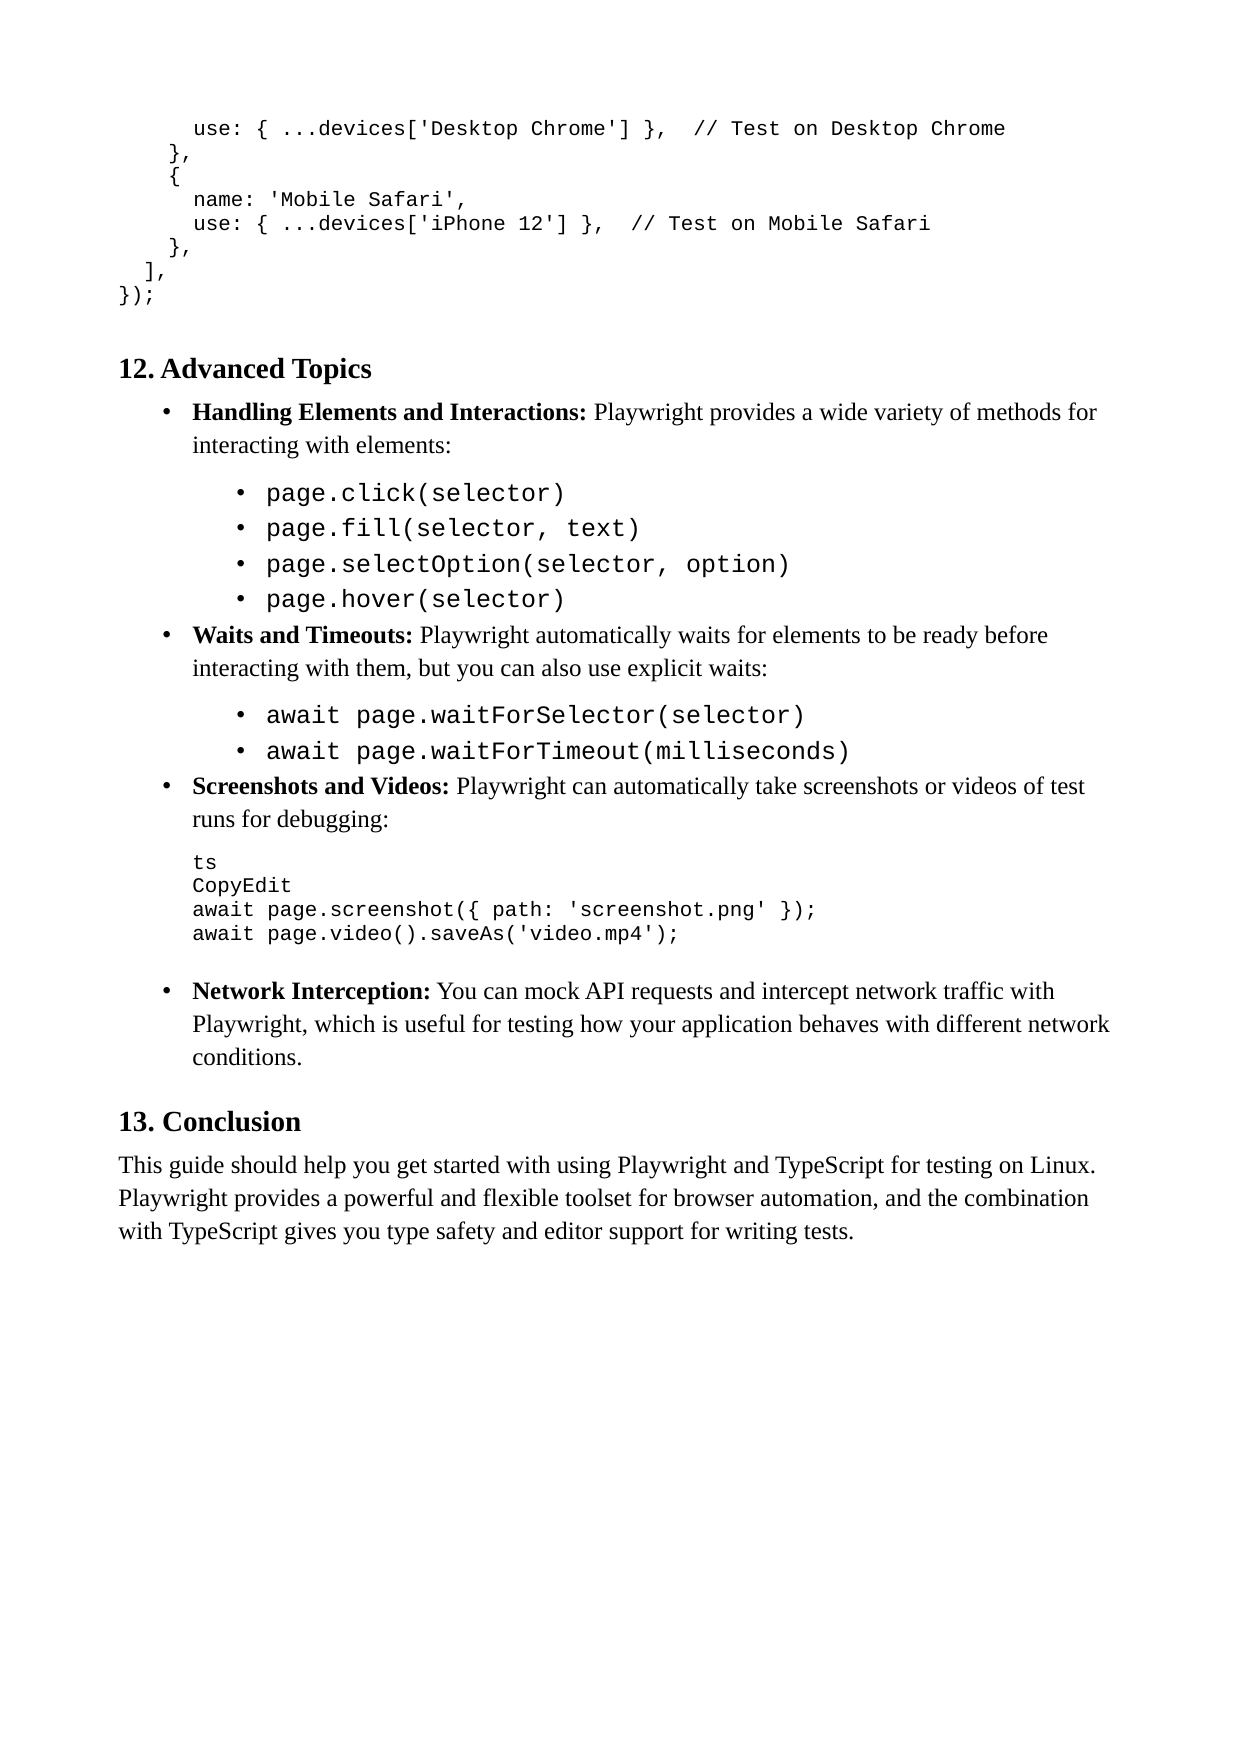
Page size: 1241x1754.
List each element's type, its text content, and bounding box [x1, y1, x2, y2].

text use: { ...devices['iPhone 12'] }, // Test on Mobile Safari [118, 213, 1122, 236]
list Handling Elements and Interactions: Playwright provides a wide variety of methods for interacting with elements: [162, 397, 1122, 459]
list await page.screenshot({ path: 'screenshot.png' }); [162, 899, 1122, 923]
text }, [118, 236, 1122, 260]
text }); [118, 284, 1122, 307]
list await page.video().saveAs('video.mp4'); [162, 923, 1122, 946]
list page.selectOption(selector, option) [236, 549, 1122, 580]
list page.fill(selector, text) [236, 513, 1122, 544]
list await page.waitForSelector(selector) [236, 700, 1122, 731]
list ts [162, 852, 1122, 875]
list Network Interception: You can mock API requests and intercept network traffic with Playwright, which is useful for testing how your application behaves with different network conditions. [162, 976, 1122, 1071]
list page.click(selector) [236, 478, 1122, 509]
list await page.waitForTimeout(milliseconds) [236, 736, 1122, 767]
subtitle 13. Conclusion [118, 1104, 1122, 1138]
text }, [118, 142, 1122, 165]
list Waits and Timeouts: Playwright automatically waits for elements to be ready before interacting with them, but you can also use explicit waits: [162, 620, 1122, 681]
text use: { ...devices['Desktop Chrome'] }, // Test on Desktop Chrome [118, 118, 1122, 142]
list CopyEdit [162, 875, 1122, 899]
list page.hover(selector) [236, 584, 1122, 615]
subtitle 12. Advanced Topics [118, 351, 1122, 385]
text { [118, 165, 1122, 189]
text ], [118, 260, 1122, 284]
text This guide should help you get started with using Playwright and TypeScript for testing on Linux. Playwright provides a powerful and flexible toolset for browser automation, and the combination with TypeScript gives you type safety and editor support for writing tests. [118, 1150, 1122, 1245]
list Screenshots and Videos: Playwright can automatically take screenshots or videos of test runs for debugging: [162, 771, 1122, 833]
text name: 'Mobile Safari', [118, 189, 1122, 213]
